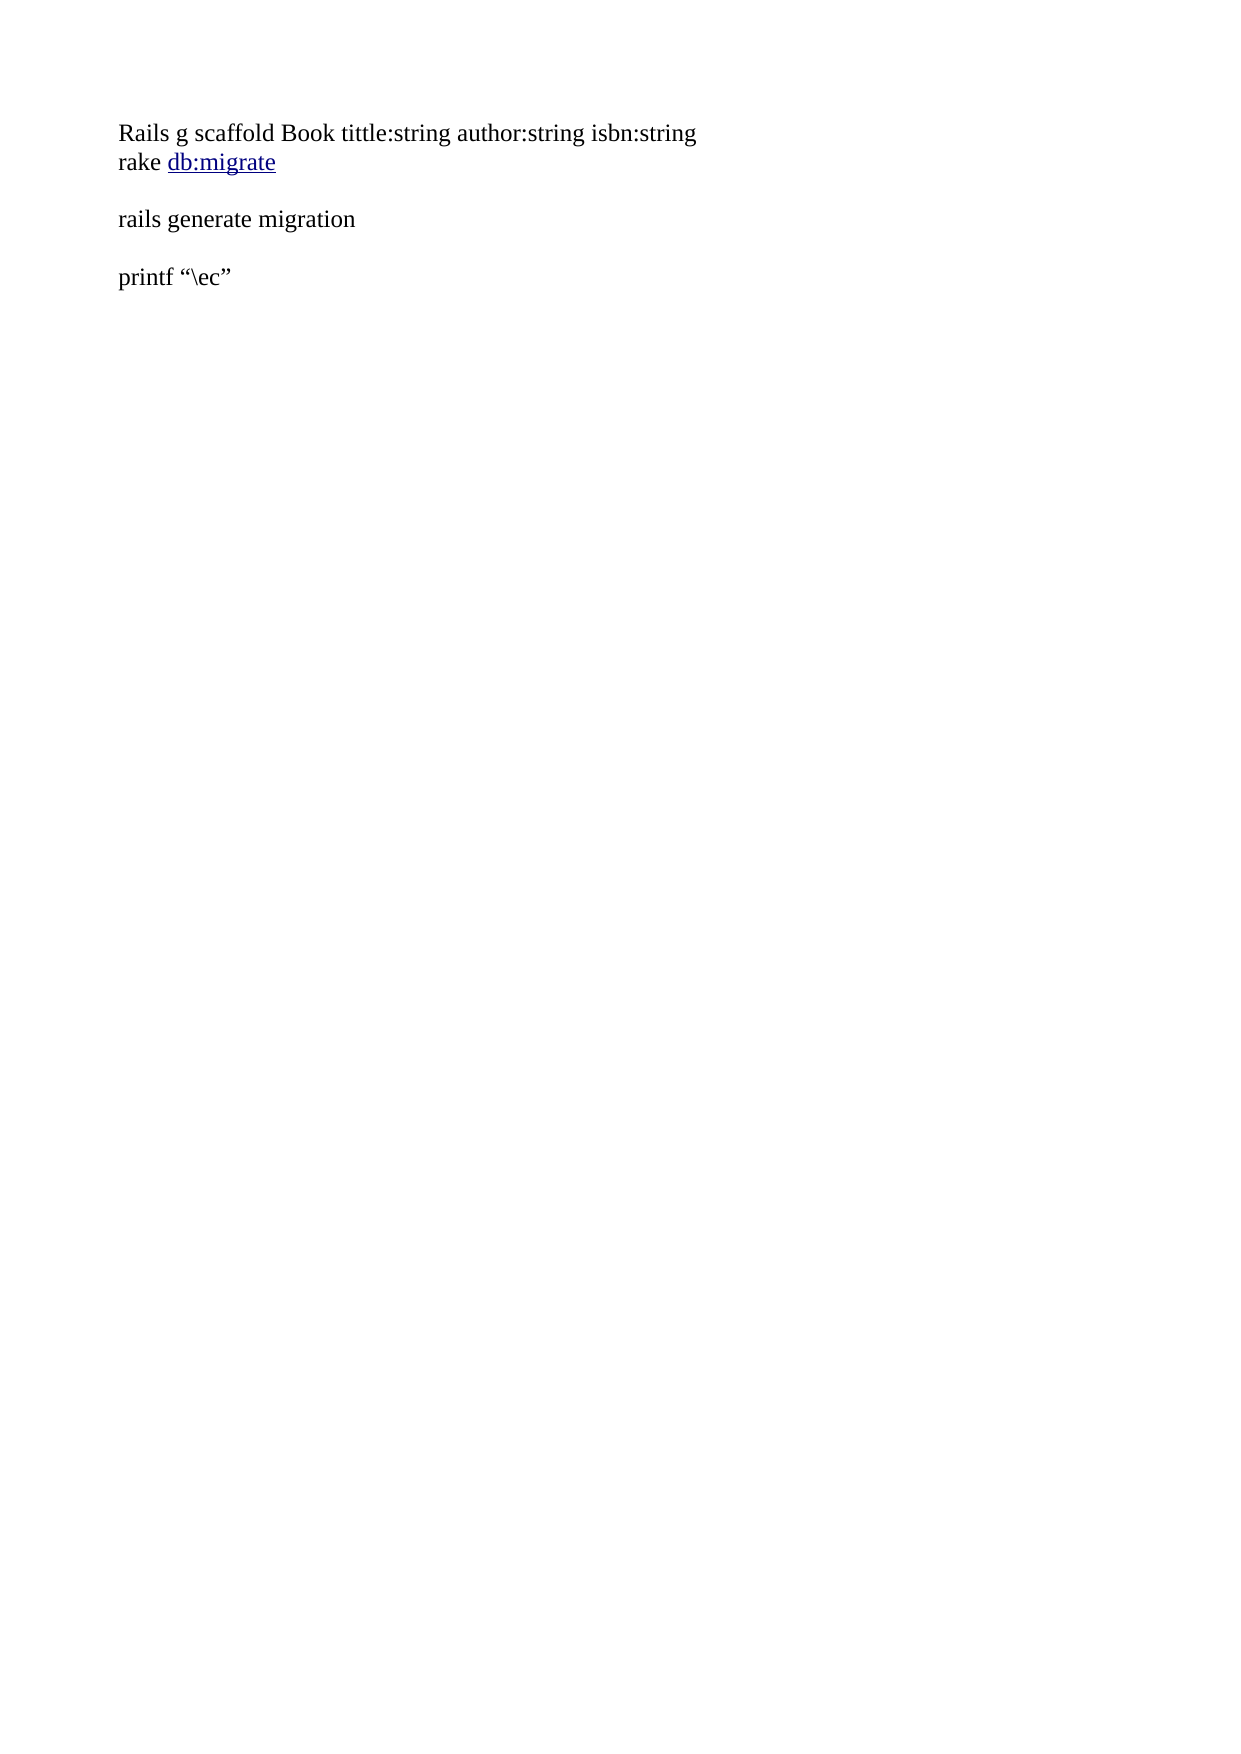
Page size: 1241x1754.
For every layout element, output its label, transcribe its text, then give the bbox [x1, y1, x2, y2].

text rails generate migration [118, 204, 1122, 233]
text rake db:migrate [118, 147, 1122, 176]
text Rails g scaffold Book tittle:string author:string isbn:string [118, 118, 1122, 147]
text printf “\ec” [118, 262, 1122, 291]
